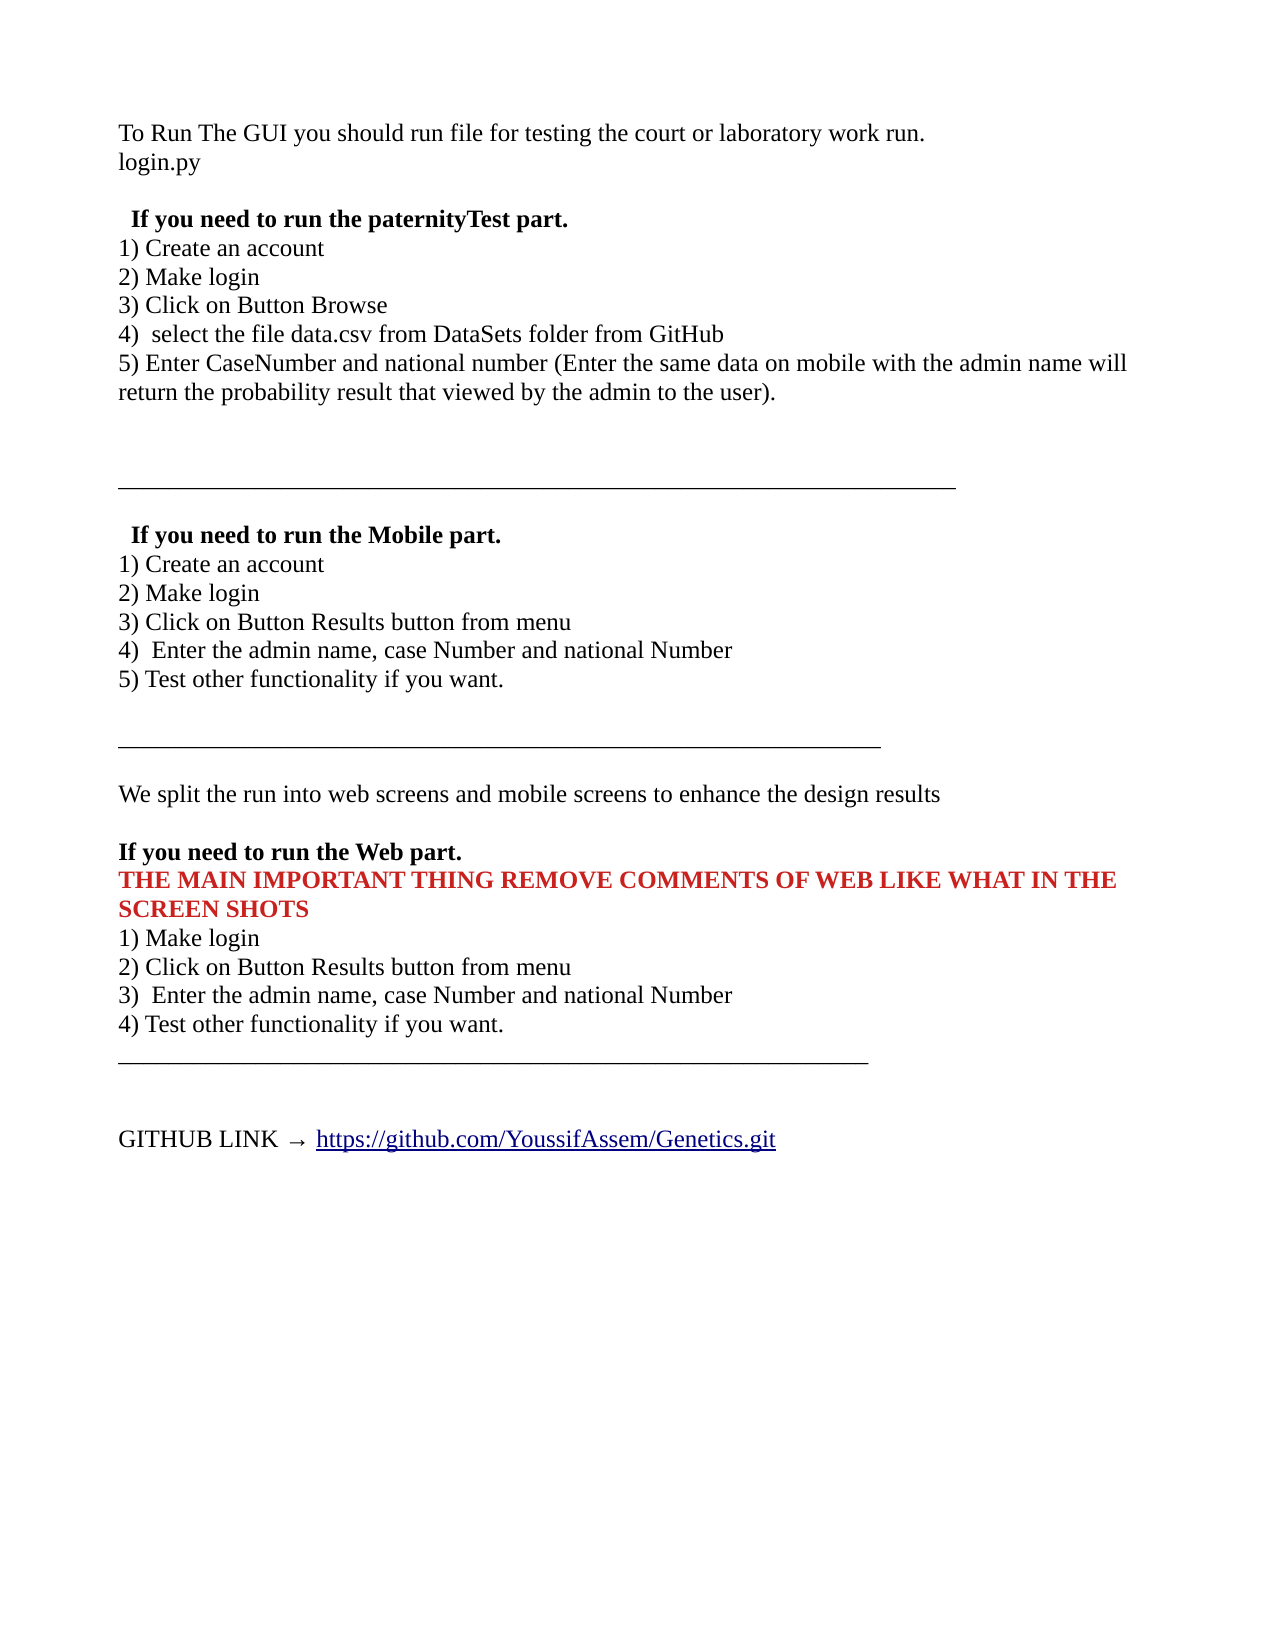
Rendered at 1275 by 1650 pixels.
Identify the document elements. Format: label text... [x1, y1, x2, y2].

text 1) Make login [118, 923, 1157, 952]
text We split the run into web screens and mobile screens to enhance the design results [118, 779, 1157, 808]
text 4) Enter the admin name, case Number and national Number [118, 636, 1157, 664]
text 3) Enter the admin name, case Number and national Number [118, 981, 1157, 1009]
text ___________________________________________________________________ [118, 463, 1157, 492]
text 2) Make login [118, 578, 1157, 607]
text To Run The GUI you should run file for testing the court or laboratory work run. [118, 118, 1157, 147]
text login.py [118, 147, 1157, 176]
text 2) Click on Button Results button from menu [118, 952, 1157, 981]
text 2) Make login [118, 262, 1157, 291]
text ____________________________________________________________ [118, 1038, 1157, 1067]
text If you need to run the Web part. [118, 837, 1157, 866]
text _____________________________________________________________ [118, 722, 1157, 751]
text THE MAIN IMPORTANT THING REMOVE COMMENTS OF WEB LIKE WHAT IN THE SCREEN SHOTS [118, 866, 1157, 923]
text If you need to run the paternityTest part. [118, 204, 1157, 233]
text 3) Click on Button Browse [118, 291, 1157, 319]
text GITHUB LINK → https://github.com/YoussifAssem/Genetics.git [118, 1124, 1157, 1153]
text 1) Create an account [118, 549, 1157, 578]
text 4) select the file data.csv from DataSets folder from GitHub [118, 319, 1157, 348]
text 5) Test other functionality if you want. [118, 664, 1157, 693]
text 3) Click on Button Results button from menu [118, 607, 1157, 636]
text 1) Create an account [118, 233, 1157, 262]
text If you need to run the Mobile part. [118, 521, 1157, 549]
text 5) Enter CaseNumber and national number (Enter the same data on mobile with the admin name will return the probability result that viewed by the admin to the user). [118, 348, 1157, 406]
text 4) Test other functionality if you want. [118, 1009, 1157, 1038]
